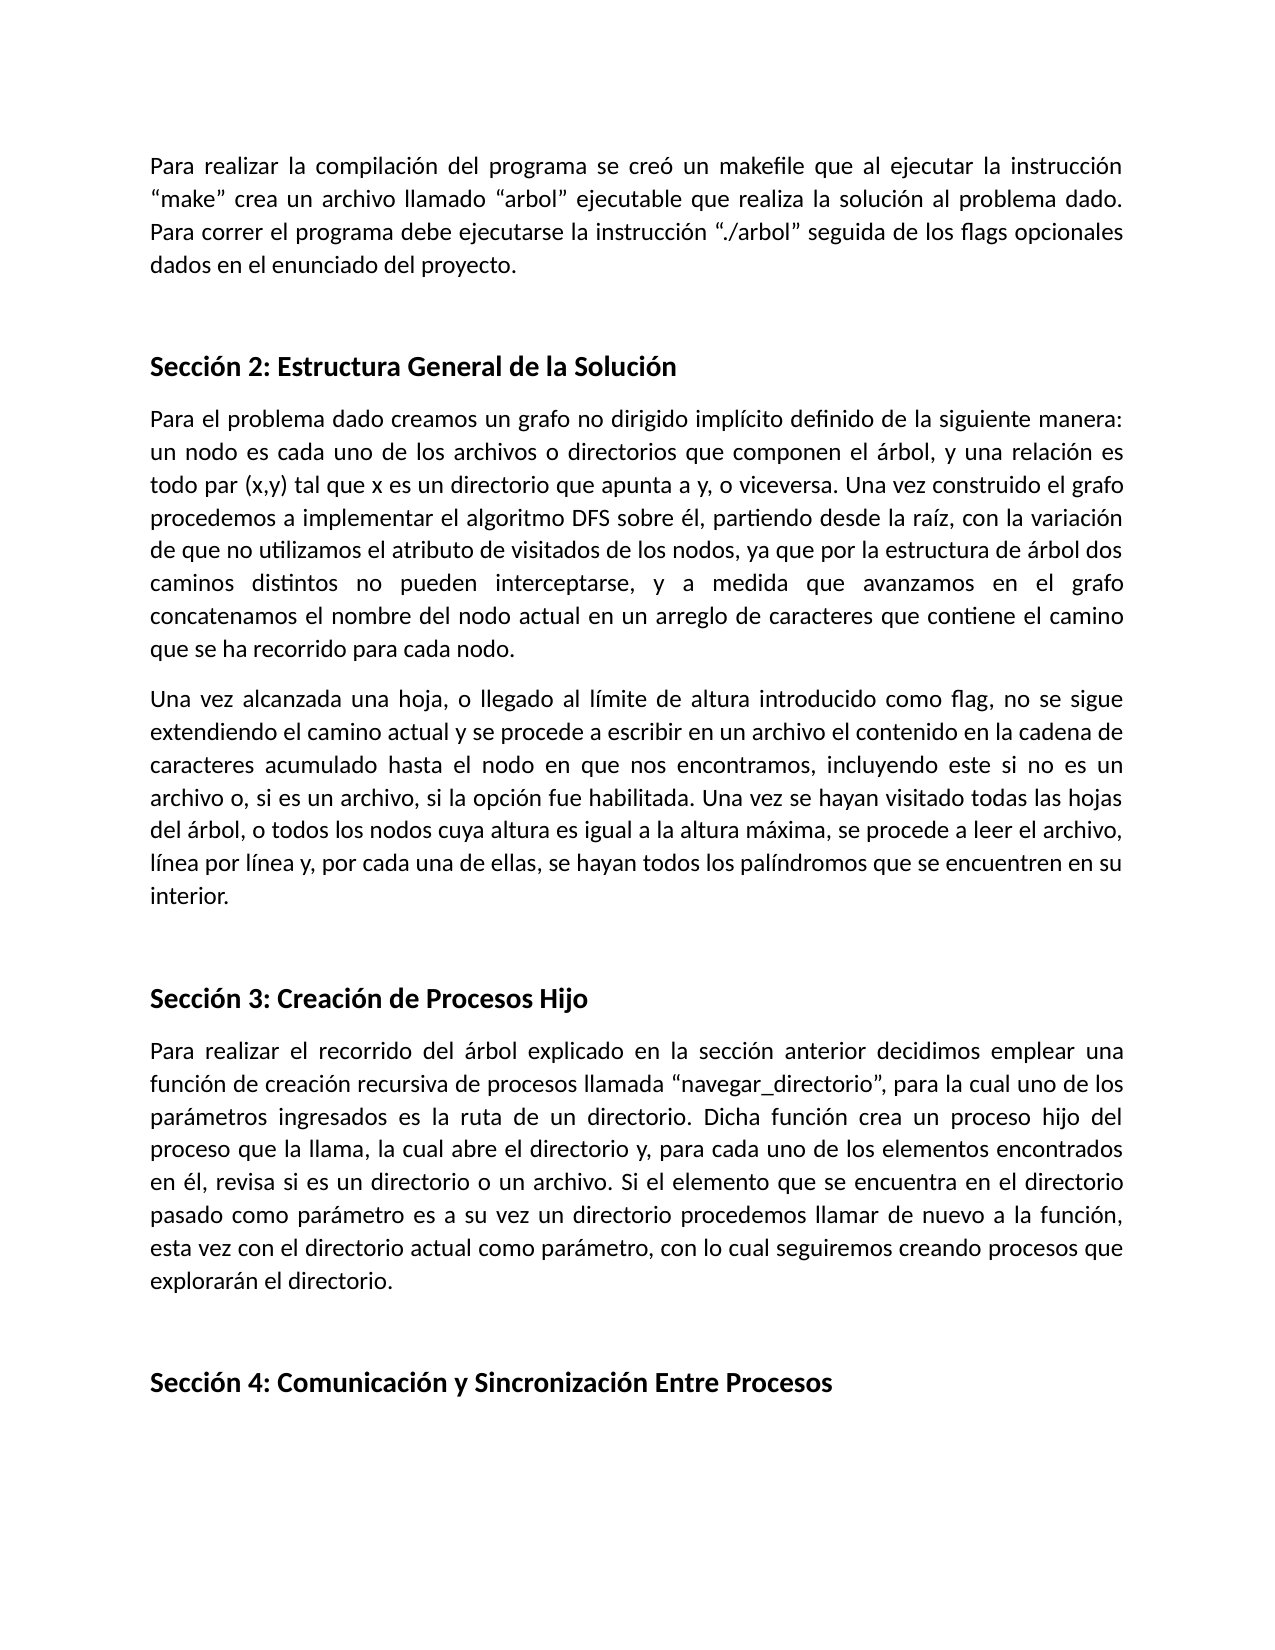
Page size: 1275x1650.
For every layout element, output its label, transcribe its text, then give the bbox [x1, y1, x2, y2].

text Sección 2: Estructura General de la Solución [150, 348, 1125, 383]
text Para el problema dado creamos un grafo no dirigido implícito definido de la siguiente manera: un nodo es cada uno de los archivos o directorios que componen el árbol, y una relación es todo par (x,y) tal que x es un directorio que apunta a y, o viceversa. Una vez construido el grafo procedemos a implementar el algoritmo DFS sobre él, partiendo desde la raíz, con la variación de que no utilizamos el atributo de visitados de los nodos, ya que por la estructura de árbol dos caminos distintos no pueden interceptarse, y a medida que avanzamos en el grafo concatenamos el nombre del nodo actual en un arreglo de caracteres que contiene el camino que se ha recorrido para cada nodo. [150, 403, 1125, 664]
text Una vez alcanzada una hoja, o llegado al límite de altura introducido como flag, no se sigue extendiendo el camino actual y se procede a escribir en un archivo el contenido en la cadena de caracteres acumulado hasta el nodo en que nos encontramos, incluyendo este si no es un archivo o, si es un archivo, si la opción fue habilitada. Una vez se hayan visitado todas las hojas del árbol, o todos los nodos cuya altura es igual a la altura máxima, se procede a leer el archivo, línea por línea y, por cada una de ellas, se hayan todos los palíndromos que se encuentren en su interior. [150, 683, 1125, 911]
text Sección 4: Comunicación y Sincronización Entre Procesos [150, 1364, 1125, 1400]
text Para realizar la compilación del programa se creó un makefile que al ejecutar la instrucción “make” crea un archivo llamado “arbol” ejecutable que realiza la solución al problema dado. Para correr el programa debe ejecutarse la instrucción “./arbol” seguida de los flags opcionales dados en el enunciado del proyecto. [150, 150, 1125, 279]
text Sección 3: Creación de Procesos Hijo [150, 980, 1125, 1015]
text Para realizar el recorrido del árbol explicado en la sección anterior decidimos emplear una función de creación recursiva de procesos llamada “navegar_directorio”, para la cual uno de los parámetros ingresados es la ruta de un directorio. Dicha función crea un proceso hijo del proceso que la llama, la cual abre el directorio y, para cada uno de los elementos encontrados en él, revisa si es un directorio o un archivo. Si el elemento que se encuentra en el directorio pasado como parámetro es a su vez un directorio procedemos llamar de nuevo a la función, esta vez con el directorio actual como parámetro, con lo cual seguiremos creando procesos que explorarán el directorio. [150, 1035, 1125, 1296]
